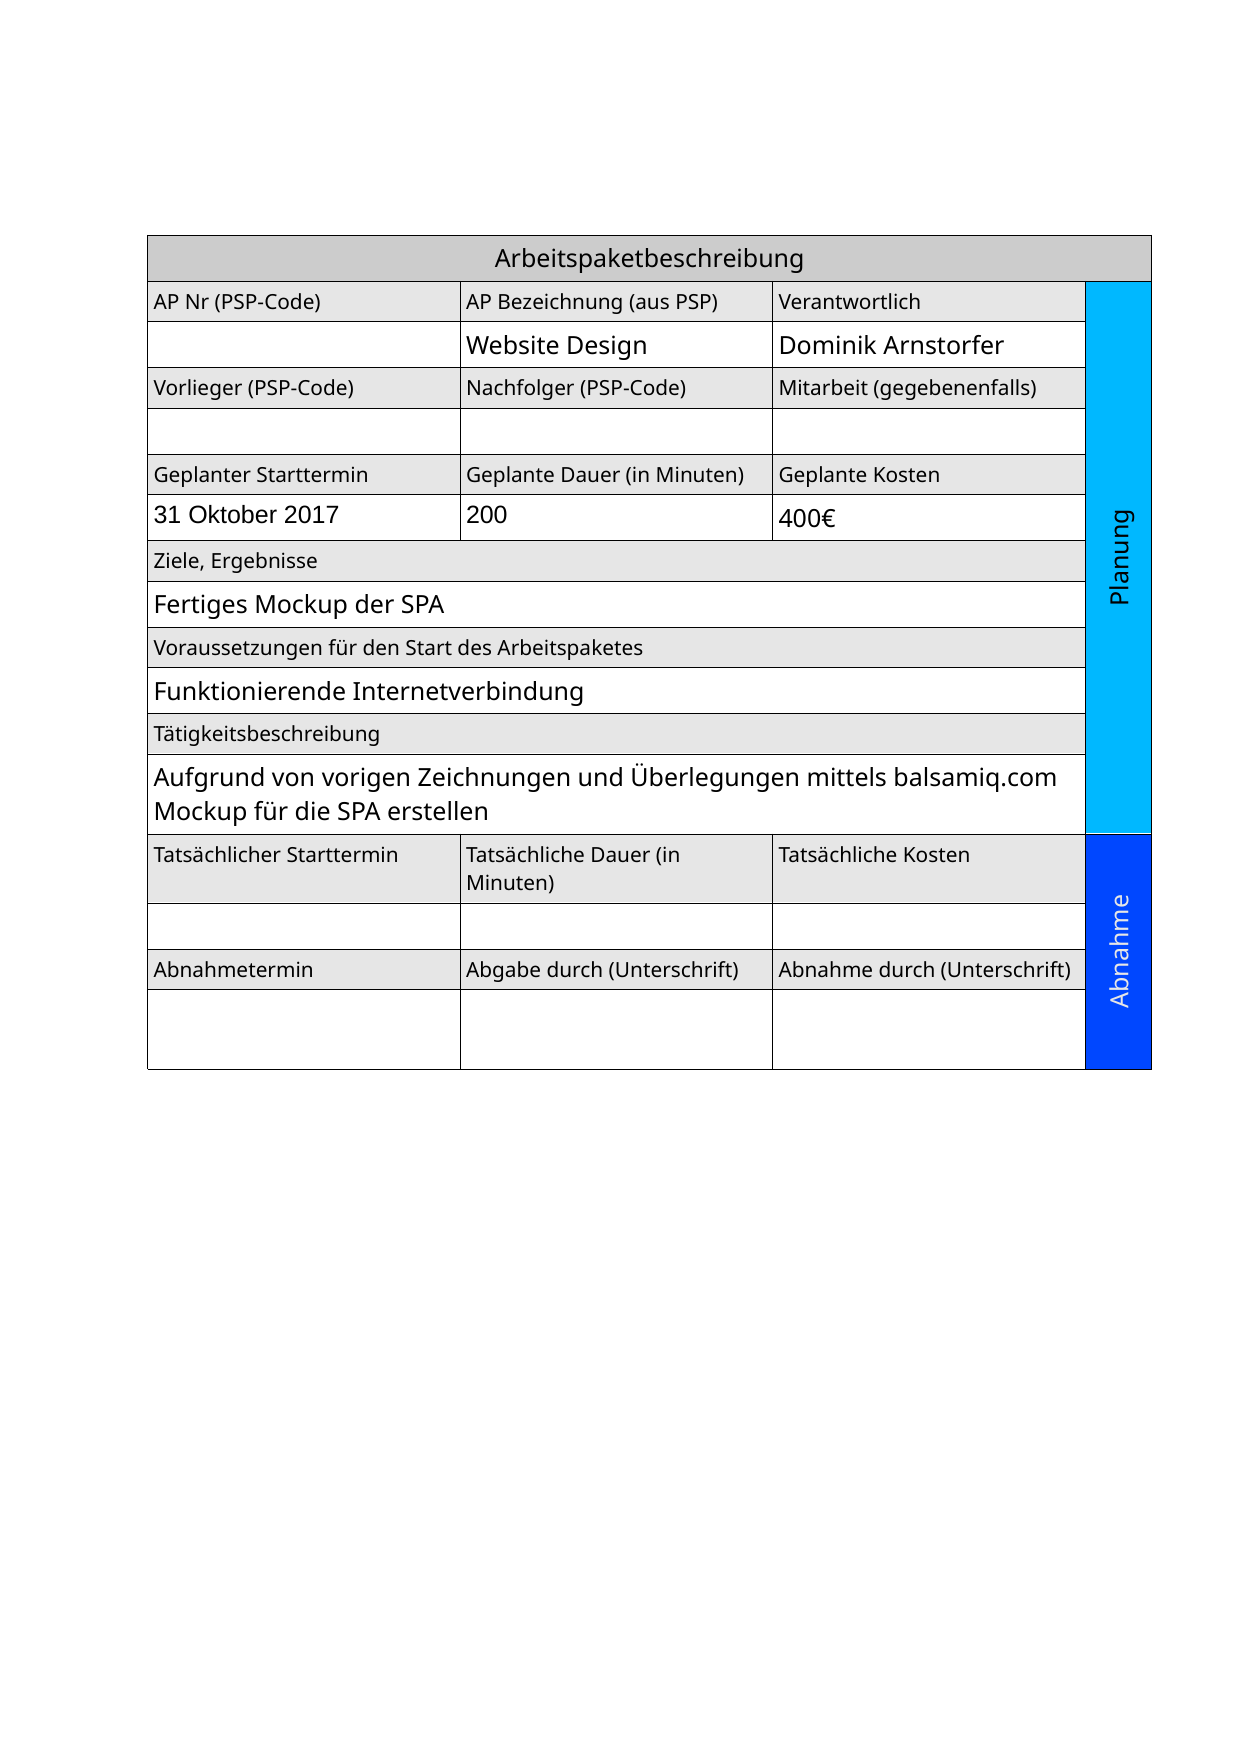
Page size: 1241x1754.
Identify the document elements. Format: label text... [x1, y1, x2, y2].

table_cell Vorlieger (PSP-Code) [148, 368, 460, 408]
table_cell [773, 990, 1085, 1069]
table_cell [148, 990, 460, 1069]
table_cell 400€ [773, 495, 1085, 540]
table_cell Geplante Kosten [773, 455, 1085, 494]
table_cell Abgabe durch (Unterschrift) [461, 950, 772, 989]
table_cell [148, 904, 460, 948]
table_cell Aufgrund von vorigen Zeichnungen und Überlegungen mittels balsamiq.com Mockup für die SPA erstellen [148, 755, 1085, 833]
table_cell Tatsächliche Kosten [773, 835, 1085, 902]
table_cell Ziele, Ergebnisse [148, 541, 1085, 581]
table_cell Abnahme [1086, 835, 1151, 1069]
table_cell Tatsächlicher Starttermin [148, 835, 460, 902]
table_cell Nachfolger (PSP-Code) [461, 368, 772, 408]
table_cell AP Bezeichnung (aus PSP) [461, 282, 772, 321]
table_cell Abnahmetermin [148, 950, 460, 989]
table_cell Funktionierende Internetverbindung [148, 668, 1085, 713]
table_cell Abnahme durch (Unterschrift) [773, 950, 1085, 989]
table_cell [148, 409, 460, 454]
table_cell Verantwortlich [773, 282, 1085, 321]
table_cell 200 [461, 495, 772, 540]
table_cell Mitarbeit (gegebenenfalls) [773, 368, 1085, 408]
table_cell Planung [1086, 282, 1151, 833]
table_cell [461, 904, 772, 948]
table_cell 31 Oktober 2017 [148, 495, 460, 540]
table_cell Tätigkeitsbeschreibung [148, 714, 1085, 753]
table_cell Fertiges Mockup der SPA [148, 582, 1085, 627]
table_cell Tatsächliche Dauer (in Minuten) [461, 835, 772, 902]
table_cell AP Nr (PSP-Code) [148, 282, 460, 321]
table_cell [773, 904, 1085, 948]
table_cell [461, 990, 772, 1069]
table_cell [148, 322, 460, 367]
table_cell [461, 409, 772, 454]
table_cell Voraussetzungen für den Start des Arbeitspaketes [148, 628, 1085, 667]
table_cell [773, 409, 1085, 454]
table_cell Geplante Dauer (in Minuten) [461, 455, 772, 494]
table_header Arbeitspaketbeschreibung [148, 236, 1151, 281]
table_cell Dominik Arnstorfer [773, 322, 1085, 367]
table_cell Geplanter Starttermin [148, 455, 460, 494]
table_cell Website Design [461, 322, 772, 367]
